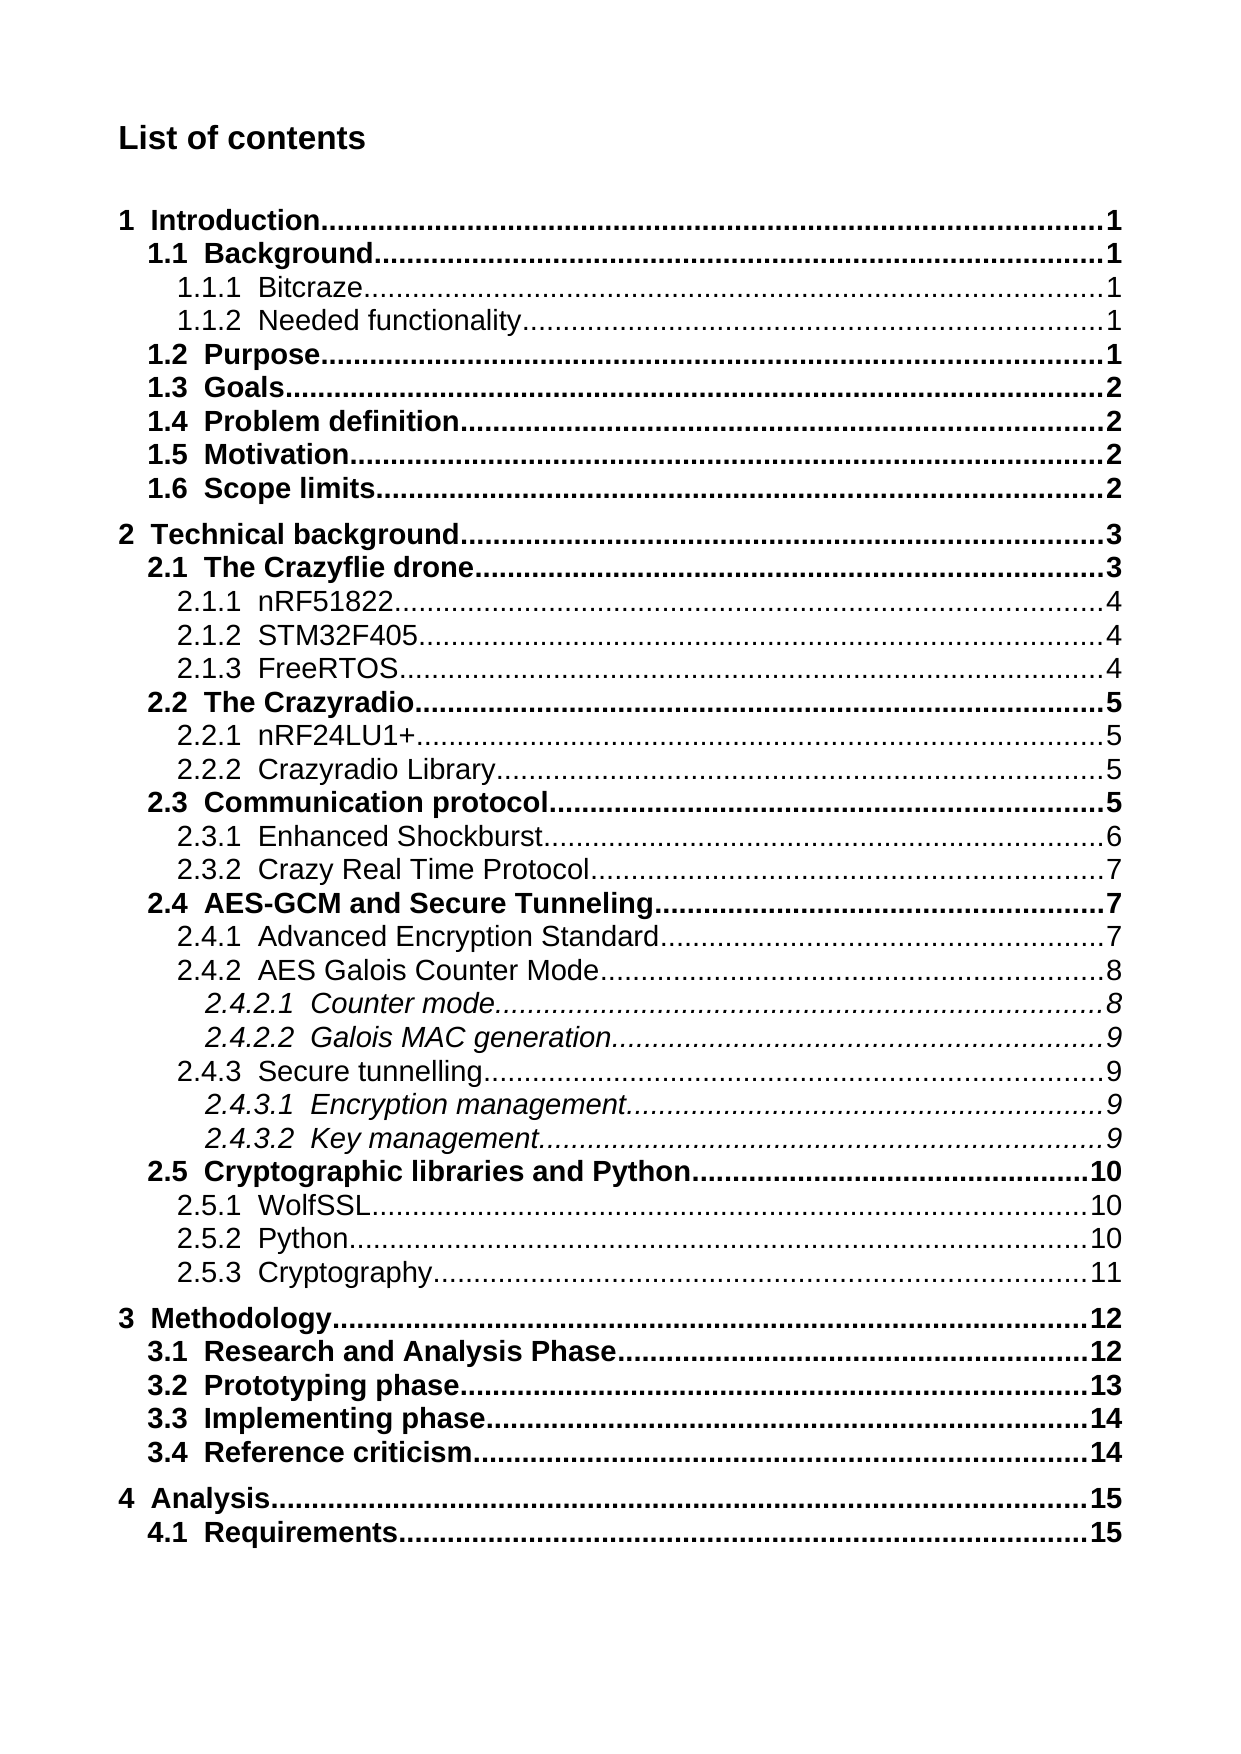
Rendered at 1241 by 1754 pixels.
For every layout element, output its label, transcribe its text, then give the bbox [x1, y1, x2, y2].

text 2.4.1 Advanced Encryption Standard 7 [177, 919, 1122, 953]
text 2 Technical background 3 [118, 517, 1122, 551]
text 3 Methodology 12 [118, 1301, 1122, 1334]
text 2.2 The Crazyradio 5 [147, 685, 1122, 718]
text 1.1.1 Bitcraze 1 [177, 270, 1122, 303]
text 2.4.2 AES Galois Counter Mode 8 [177, 953, 1122, 987]
text 2.4.3.2 Key management 9 [205, 1121, 1122, 1154]
text 3.3 Implementing phase 14 [147, 1402, 1122, 1435]
text 2.5.1 WolfSSL 10 [177, 1188, 1122, 1221]
text 2.4.2.2 Galois MAC generation 9 [205, 1020, 1122, 1054]
text 2.3.1 Enhanced Shockburst 6 [177, 819, 1122, 852]
text 2.1.1 nRF51822 4 [177, 584, 1122, 618]
text 4.1 Requirements 15 [147, 1515, 1122, 1548]
text 2.3.2 Crazy Real Time Protocol 7 [177, 852, 1122, 886]
text 2.2.2 Crazyradio Library 5 [177, 752, 1122, 785]
text 3.4 Reference criticism 14 [147, 1435, 1122, 1469]
text 2.5.3 Cryptography 11 [177, 1255, 1122, 1288]
text 1.4 Problem definition 2 [147, 404, 1122, 437]
text 2.5 Cryptographic libraries and Python 10 [147, 1154, 1122, 1188]
text 3.1 Research and Analysis Phase 12 [147, 1334, 1122, 1368]
text 1 Introduction 1 [118, 203, 1122, 236]
text 2.1 The Crazyflie drone 3 [147, 551, 1122, 584]
text 1.2 Purpose 1 [147, 337, 1122, 370]
text 2.2.1 nRF24LU1+ 5 [177, 718, 1122, 752]
text 2.1.3 FreeRTOS 4 [177, 651, 1122, 685]
text 2.4.3.1 Encryption management 9 [205, 1087, 1122, 1121]
text 4 Analysis 15 [118, 1481, 1122, 1515]
subtitle List of contents [118, 118, 1122, 157]
text 2.4.3 Secure tunnelling 9 [177, 1054, 1122, 1087]
text 2.4 AES-GCM and Secure Tunneling 7 [147, 886, 1122, 919]
text 1.1 Background 1 [147, 236, 1122, 270]
text 3.2 Prototyping phase 13 [147, 1368, 1122, 1402]
text 2.4.2.1 Counter mode 8 [205, 987, 1122, 1020]
text 1.6 Scope limits 2 [147, 471, 1122, 504]
text 2.3 Communication protocol 5 [147, 785, 1122, 819]
text 1.5 Motivation 2 [147, 437, 1122, 471]
text 1.3 Goals 2 [147, 370, 1122, 404]
text 2.5.2 Python 10 [177, 1221, 1122, 1255]
text 1.1.2 Needed functionality 1 [177, 303, 1122, 337]
text 2.1.2 STM32F405 4 [177, 618, 1122, 651]
